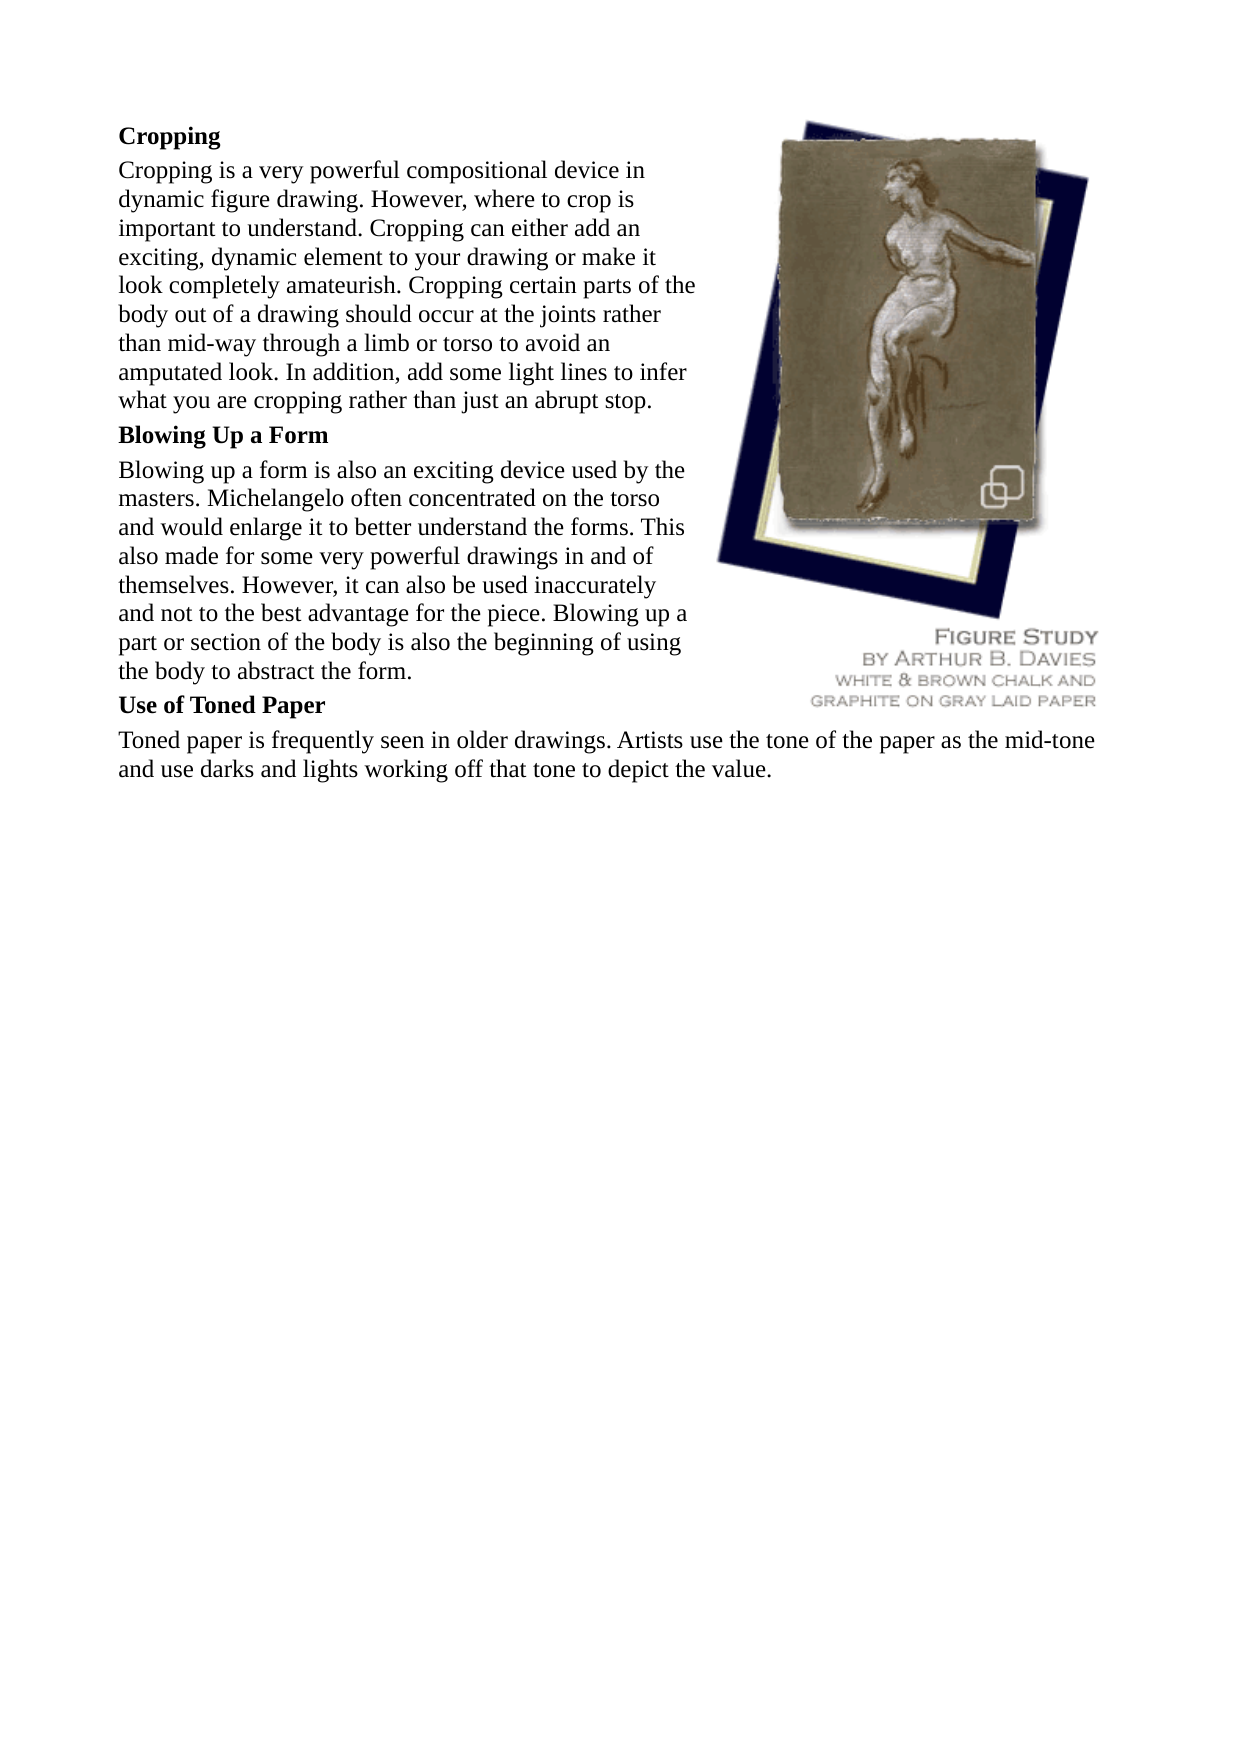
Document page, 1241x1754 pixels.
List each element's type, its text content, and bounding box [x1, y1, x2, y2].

title Use of Toned Paper [118, 691, 715, 719]
title Cropping [118, 121, 715, 150]
text Cropping is a very powerful compositional device in dynamic figure drawing. However, where to crop is important to understand. Cropping can either add an exciting, dynamic element to your drawing or make it look completely amateurish. Cropping certain parts of the body out of a drawing should occur at the joints rather than mid-way through a limb or torso to avoid an amputated look. In addition, add some light lines to infer what you are cropping rather than just an abrupt stop. [118, 156, 715, 414]
picture [715, 118, 1122, 719]
text Blowing up a form is also an exciting device used by the masters. Michelangelo often concentrated on the torso and would enlarge it to better understand the forms. This also made for some very powerful drawings in and of themselves. However, it can also be used inaccurately and not to the best advantage for the piece. Blowing up a part or section of the body is also the beginning of using the body to abstract the form. [118, 455, 715, 685]
title Blowing Up a Form [118, 420, 715, 449]
text Toned paper is frequently seen in older drawings. Artists use the tone of the paper as the mid-tone and use darks and lights working off that tone to depict the value. [118, 725, 1122, 783]
